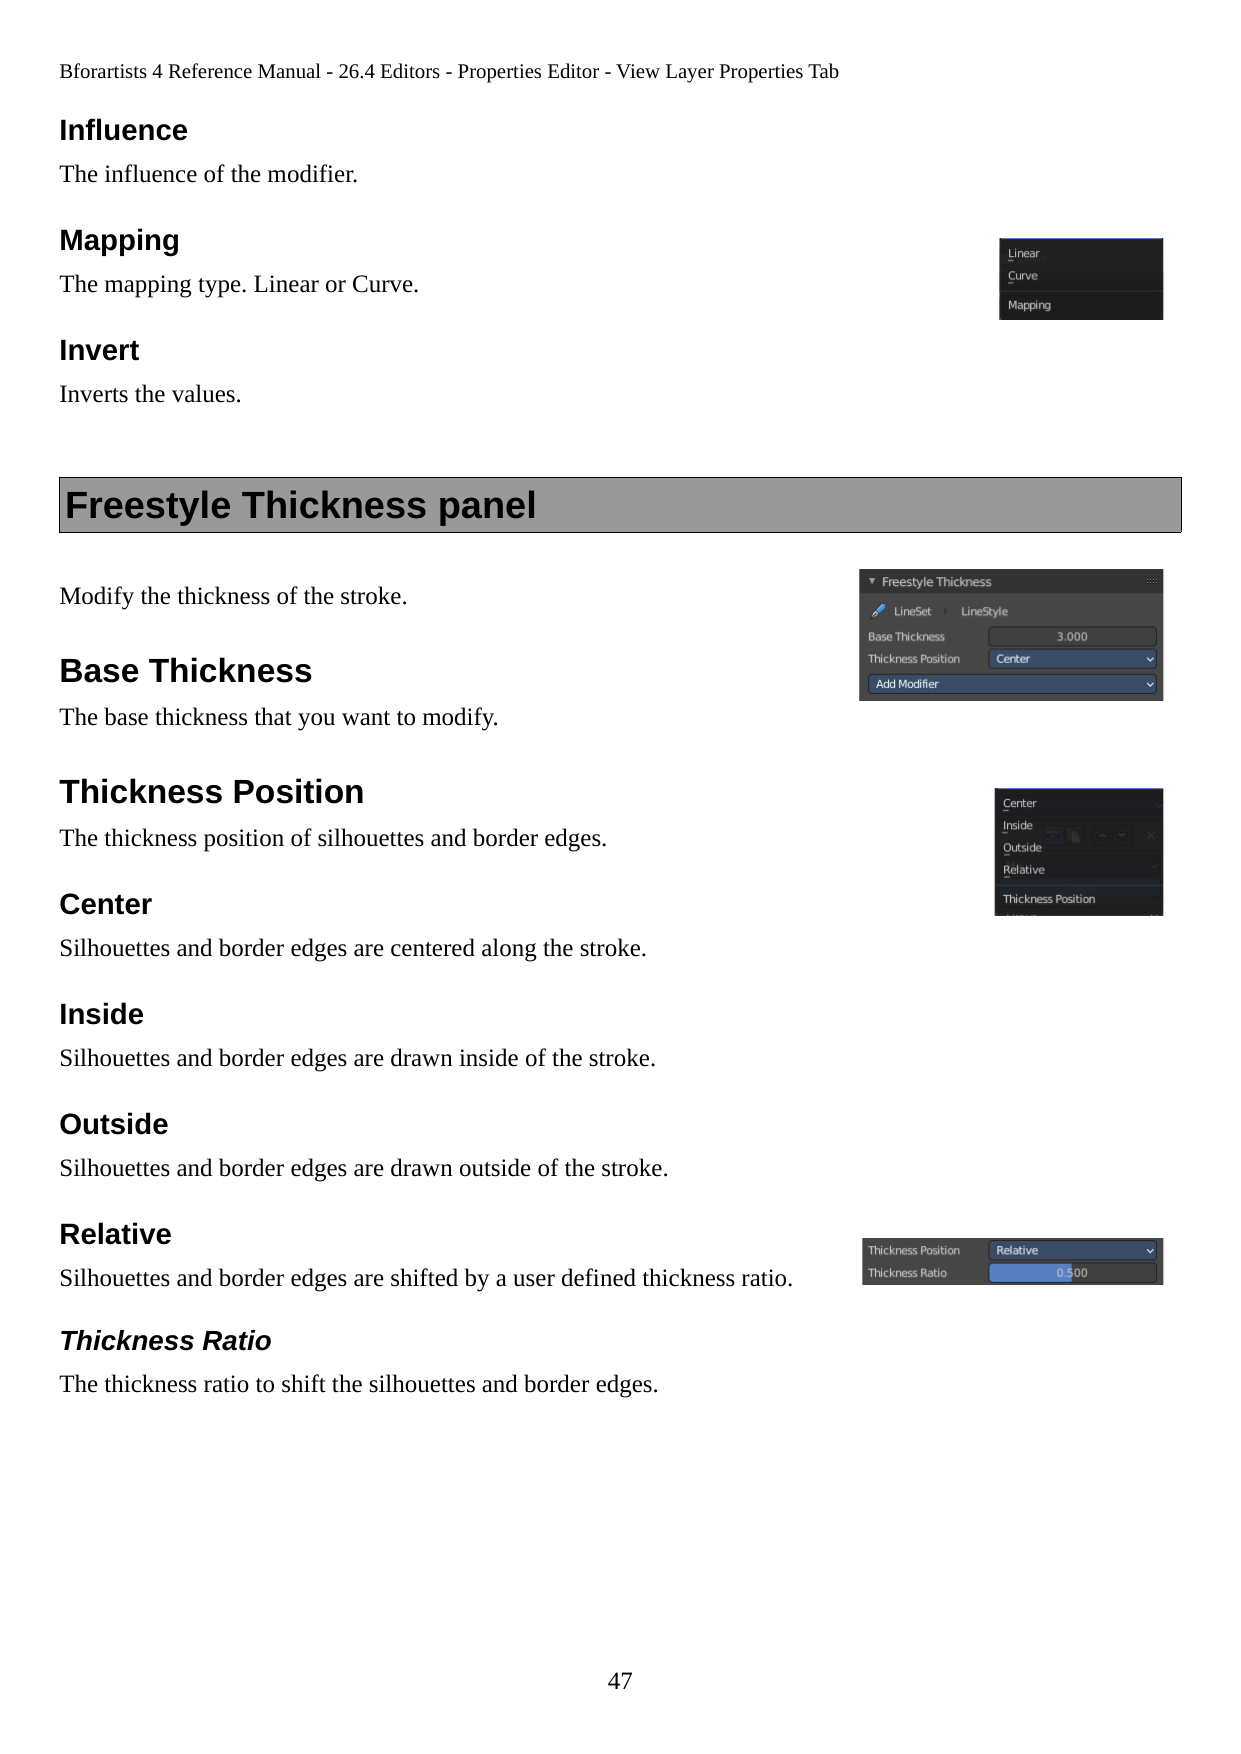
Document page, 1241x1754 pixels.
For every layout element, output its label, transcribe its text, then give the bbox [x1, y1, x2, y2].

subtitle Relative [59, 1217, 1181, 1250]
subtitle Inside [59, 997, 1181, 1031]
subtitle Base Thickness [59, 651, 859, 690]
text The base thickness that you want to modify. [59, 702, 1181, 731]
subtitle Invert [59, 332, 1181, 366]
table_header Freestyle Thickness panel [60, 478, 1181, 532]
text The influence of the modifier. [59, 159, 1181, 188]
subtitle [1164, 651, 1181, 690]
picture [859, 569, 1164, 701]
text Modify the thickness of the stroke. [59, 581, 859, 610]
picture [994, 788, 1164, 916]
text Silhouettes and border edges are shifted by a user defined thickness ratio. [59, 1263, 1181, 1292]
text Inverts the values. [59, 379, 1181, 407]
text The thickness position of silhouettes and border edges. [59, 823, 994, 852]
subtitle Outside [59, 1107, 1181, 1140]
subtitle Mapping [59, 222, 1181, 256]
picture [862, 1238, 1164, 1285]
text Silhouettes and border edges are drawn outside of the stroke. [59, 1153, 1181, 1182]
subtitle Influence [59, 113, 1181, 146]
subtitle Center [59, 887, 1181, 921]
subtitle Thickness Position [59, 772, 1181, 811]
picture [999, 238, 1164, 320]
text The thickness ratio to shift the silhouettes and border edges. [59, 1369, 1181, 1397]
subtitle Thickness Ratio [59, 1324, 1181, 1356]
text Silhouettes and border edges are drawn inside of the stroke. [59, 1043, 1181, 1072]
text The mapping type. Linear or Curve. [59, 269, 999, 297]
text Silhouettes and border edges are centered along the stroke. [59, 933, 1181, 962]
